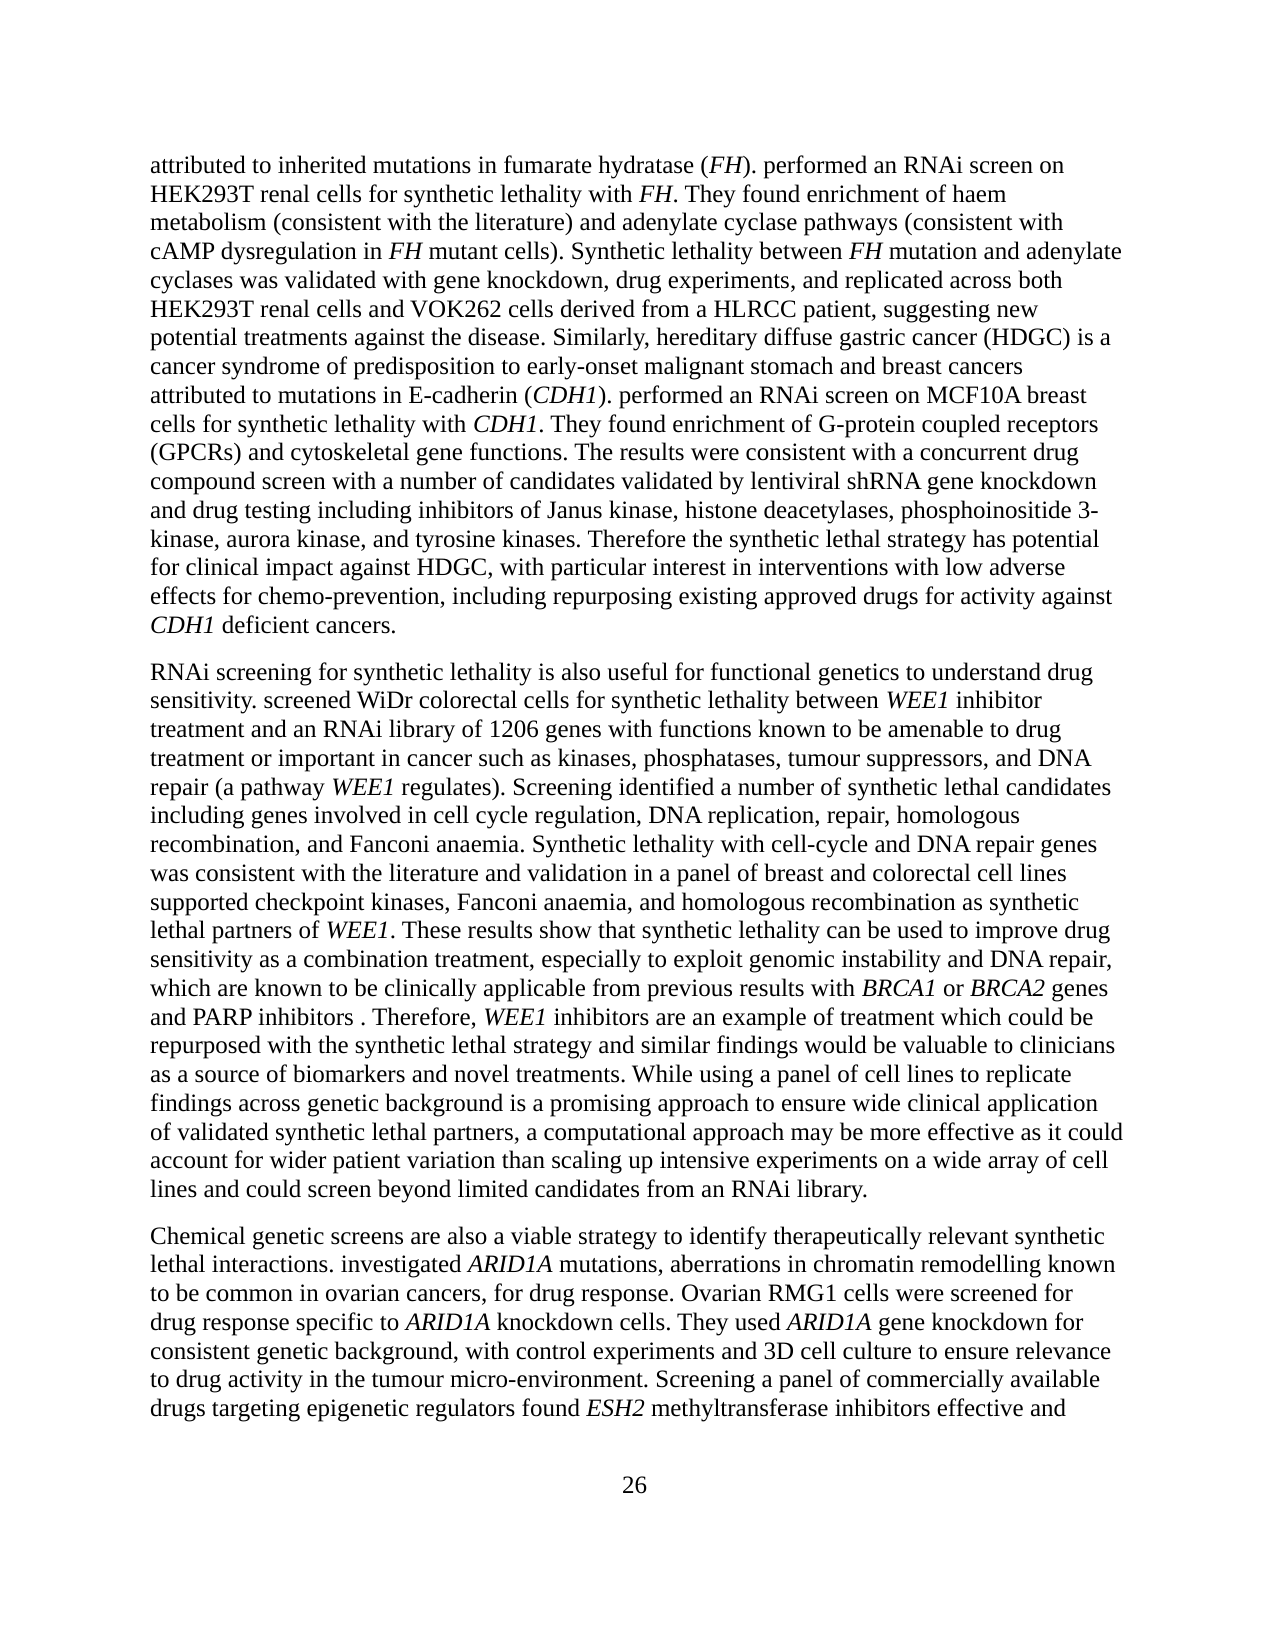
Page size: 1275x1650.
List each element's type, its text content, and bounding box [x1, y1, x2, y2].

text attributed to inherited mutations in fumarate hydratase (FH). performed an RNAi screen on HEK293T renal cells for synthetic lethality with FH. They found enrichment of haem metabolism (consistent with the literature) and adenylate cyclase pathways (consistent with cAMP dysregulation in FH mutant cells). Synthetic lethality between FH mutation and adenylate cyclases was validated with gene knockdown, drug experiments, and replicated across both HEK293T renal cells and VOK262 cells derived from a HLRCC patient, suggesting new potential treatments against the disease. Similarly, hereditary diffuse gastric cancer (HDGC) is a cancer syndrome of predisposition to early-onset malignant stomach and breast cancers attributed to mutations in E-cadherin (CDH1). performed an RNAi screen on MCF10A breast cells for synthetic lethality with CDH1. They found enrichment of G-protein coupled receptors (GPCRs) and cytoskeletal gene functions. The results were consistent with a concurrent drug compound screen with a number of candidates validated by lentiviral shRNA gene knockdown and drug testing including inhibitors of Janus kinase, histone deacetylases, phosphoinositide 3-kinase, aurora kinase, and tyrosine kinases. Therefore the synthetic lethal strategy has potential for clinical impact against HDGC, with particular interest in interventions with low adverse effects for chemo-prevention, including repurposing existing approved drugs for activity against CDH1 deficient cancers. [150, 150, 1125, 639]
text RNAi screening for synthetic lethality is also useful for functional genetics to understand drug sensitivity. screened WiDr colorectal cells for synthetic lethality between WEE1 inhibitor treatment and an RNAi library of 1206 genes with functions known to be amenable to drug treatment or important in cancer such as kinases, phosphatases, tumour suppressors, and DNA repair (a pathway WEE1 regulates). Screening identified a number of synthetic lethal candidates including genes involved in cell cycle regulation, DNA replication, repair, homologous recombination, and Fanconi anaemia. Synthetic lethality with cell-cycle and DNA repair genes was consistent with the literature and validation in a panel of breast and colorectal cell lines supported checkpoint kinases, Fanconi anaemia, and homologous recombination as synthetic lethal partners of WEE1. These results show that synthetic lethality can be used to improve drug sensitivity as a combination treatment, especially to exploit genomic instability and DNA repair, which are known to be clinically applicable from previous results with BRCA1 or BRCA2 genes and PARP inhibitors . Therefore, WEE1 inhibitors are an example of treatment which could be repurposed with the synthetic lethal strategy and similar findings would be valuable to clinicians as a source of biomarkers and novel treatments. While using a panel of cell lines to replicate findings across genetic background is a promising approach to ensure wide clinical application of validated synthetic lethal partners, a computational approach may be more effective as it could account for wider patient variation than scaling up intensive experiments on a wide array of cell lines and could screen beyond limited candidates from an RNAi library. [150, 657, 1125, 1203]
text Chemical genetic screens are also a viable strategy to identify therapeutically relevant synthetic lethal interactions. investigated ARID1A mutations, aberrations in chromatin remodelling known to be common in ovarian cancers, for drug response. Ovarian RMG1 cells were screened for drug response specific to ARID1A knockdown cells. They used ARID1A gene knockdown for consistent genetic background, with control experiments and 3D cell culture to ensure relevance to drug activity in the tumour micro-environment. Screening a panel of commercially available drugs targeting epigenetic regulators found ESH2 methyltransferase inhibitors effective and [150, 1221, 1125, 1422]
